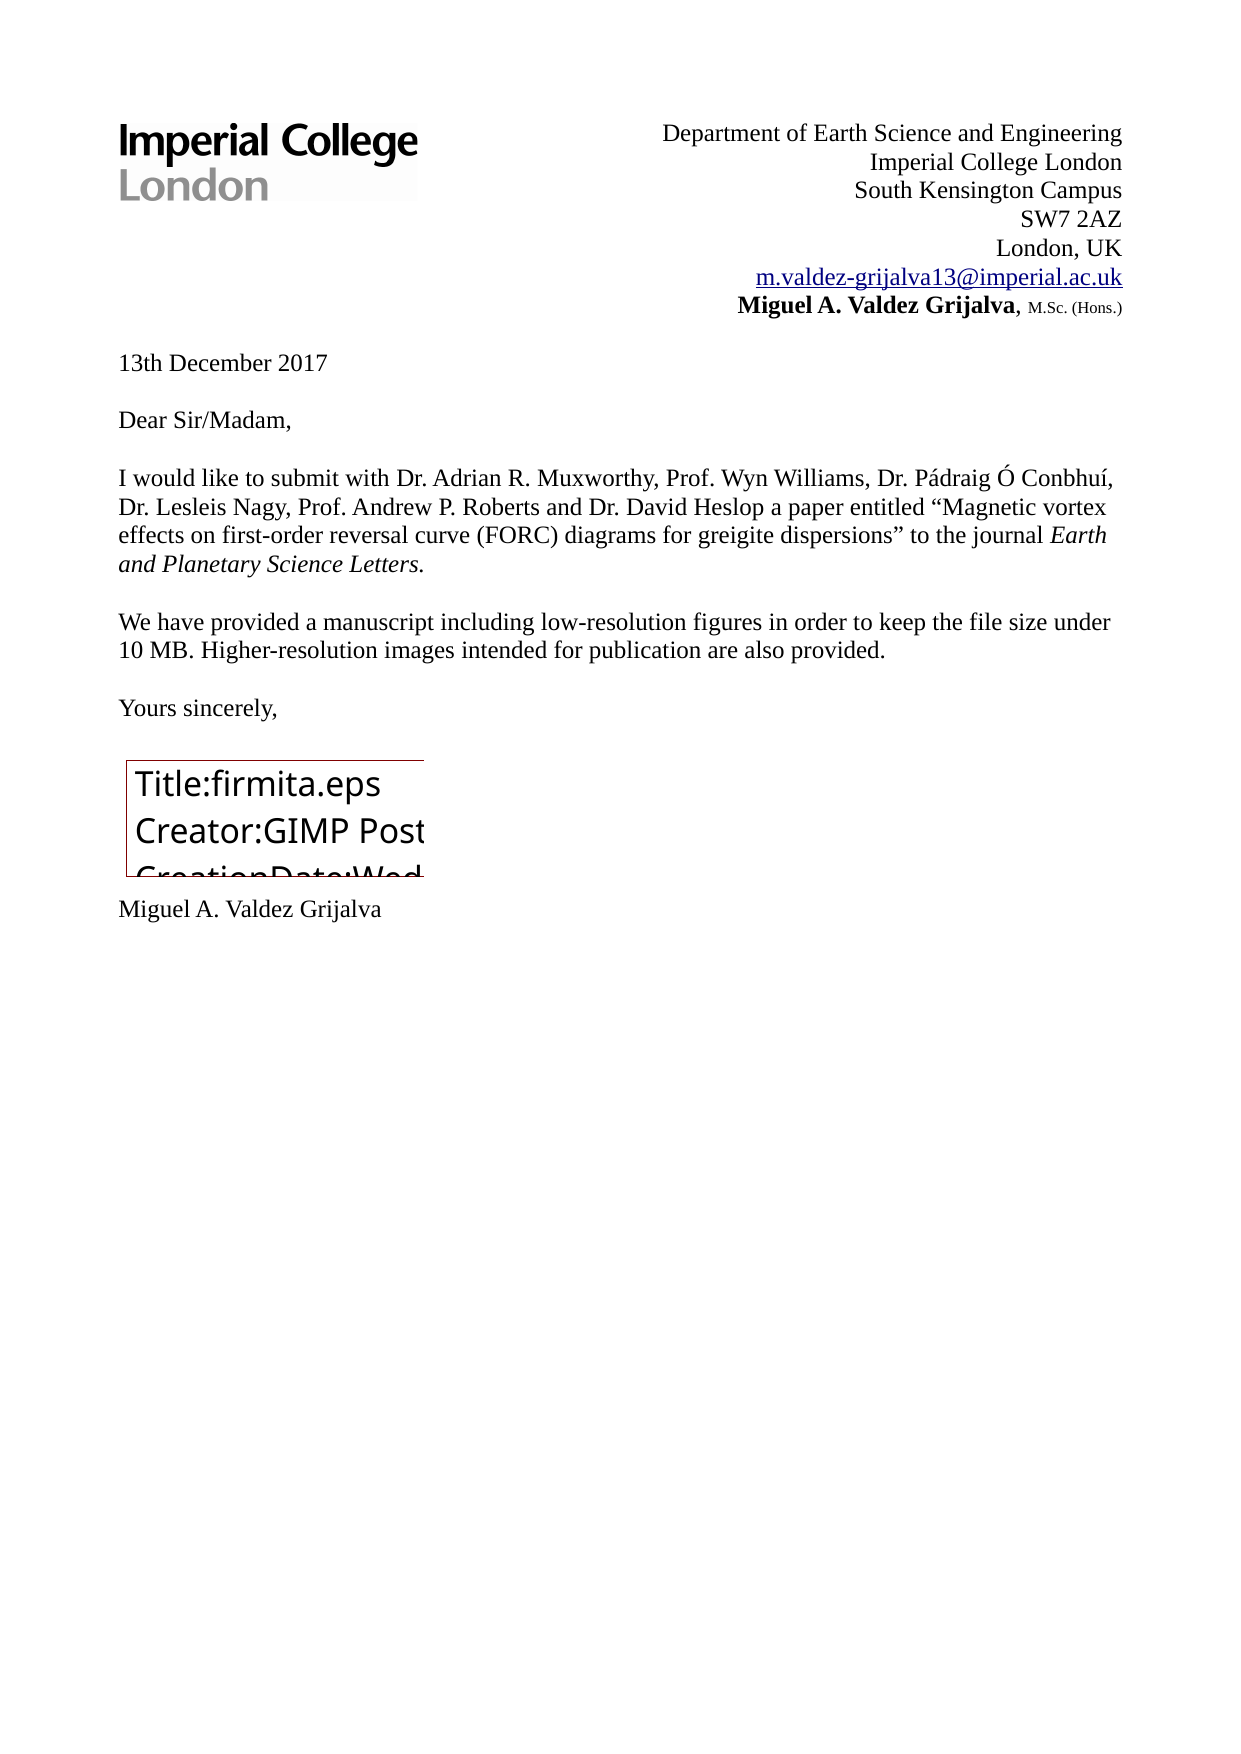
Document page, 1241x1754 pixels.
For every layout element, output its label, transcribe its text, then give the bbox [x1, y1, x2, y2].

text Yours sincerely, [118, 693, 1122, 722]
text 13th December 2017 [118, 348, 1122, 377]
text Miguel A. Valdez Grijalva [118, 894, 1122, 923]
text Miguel A. Valdez Grijalva, M.Sc. (Hons.) [118, 291, 1122, 319]
picture [120, 123, 418, 201]
text Imperial College London [418, 147, 1122, 176]
text m.valdez-grijalva13@imperial.ac.uk [118, 262, 1122, 291]
text Dear Sir/Madam, [118, 406, 1122, 434]
text London, UK [118, 233, 1122, 262]
text SW7 2AZ [118, 204, 1122, 233]
text We have provided a manuscript including low-resolution figures in order to keep the file size under 10 MB. Higher-resolution images intended for publication are also provided. [118, 607, 1122, 664]
text South Kensington Campus [118, 176, 1122, 204]
text I would like to submit with Dr. Adrian R. Muxworthy, Prof. Wyn Williams, Dr. Pádraig Ó Conbhuí, Dr. Lesleis Nagy, Prof. Andrew P. Roberts and Dr. David Heslop a paper entitled “Magnetic vortex effects on first-order reversal curve (FORC) diagrams for greigite dispersions” to the journal Earth and Planetary Science Letters. [118, 463, 1122, 578]
text Department of Earth Science and Engineering [118, 118, 1122, 147]
